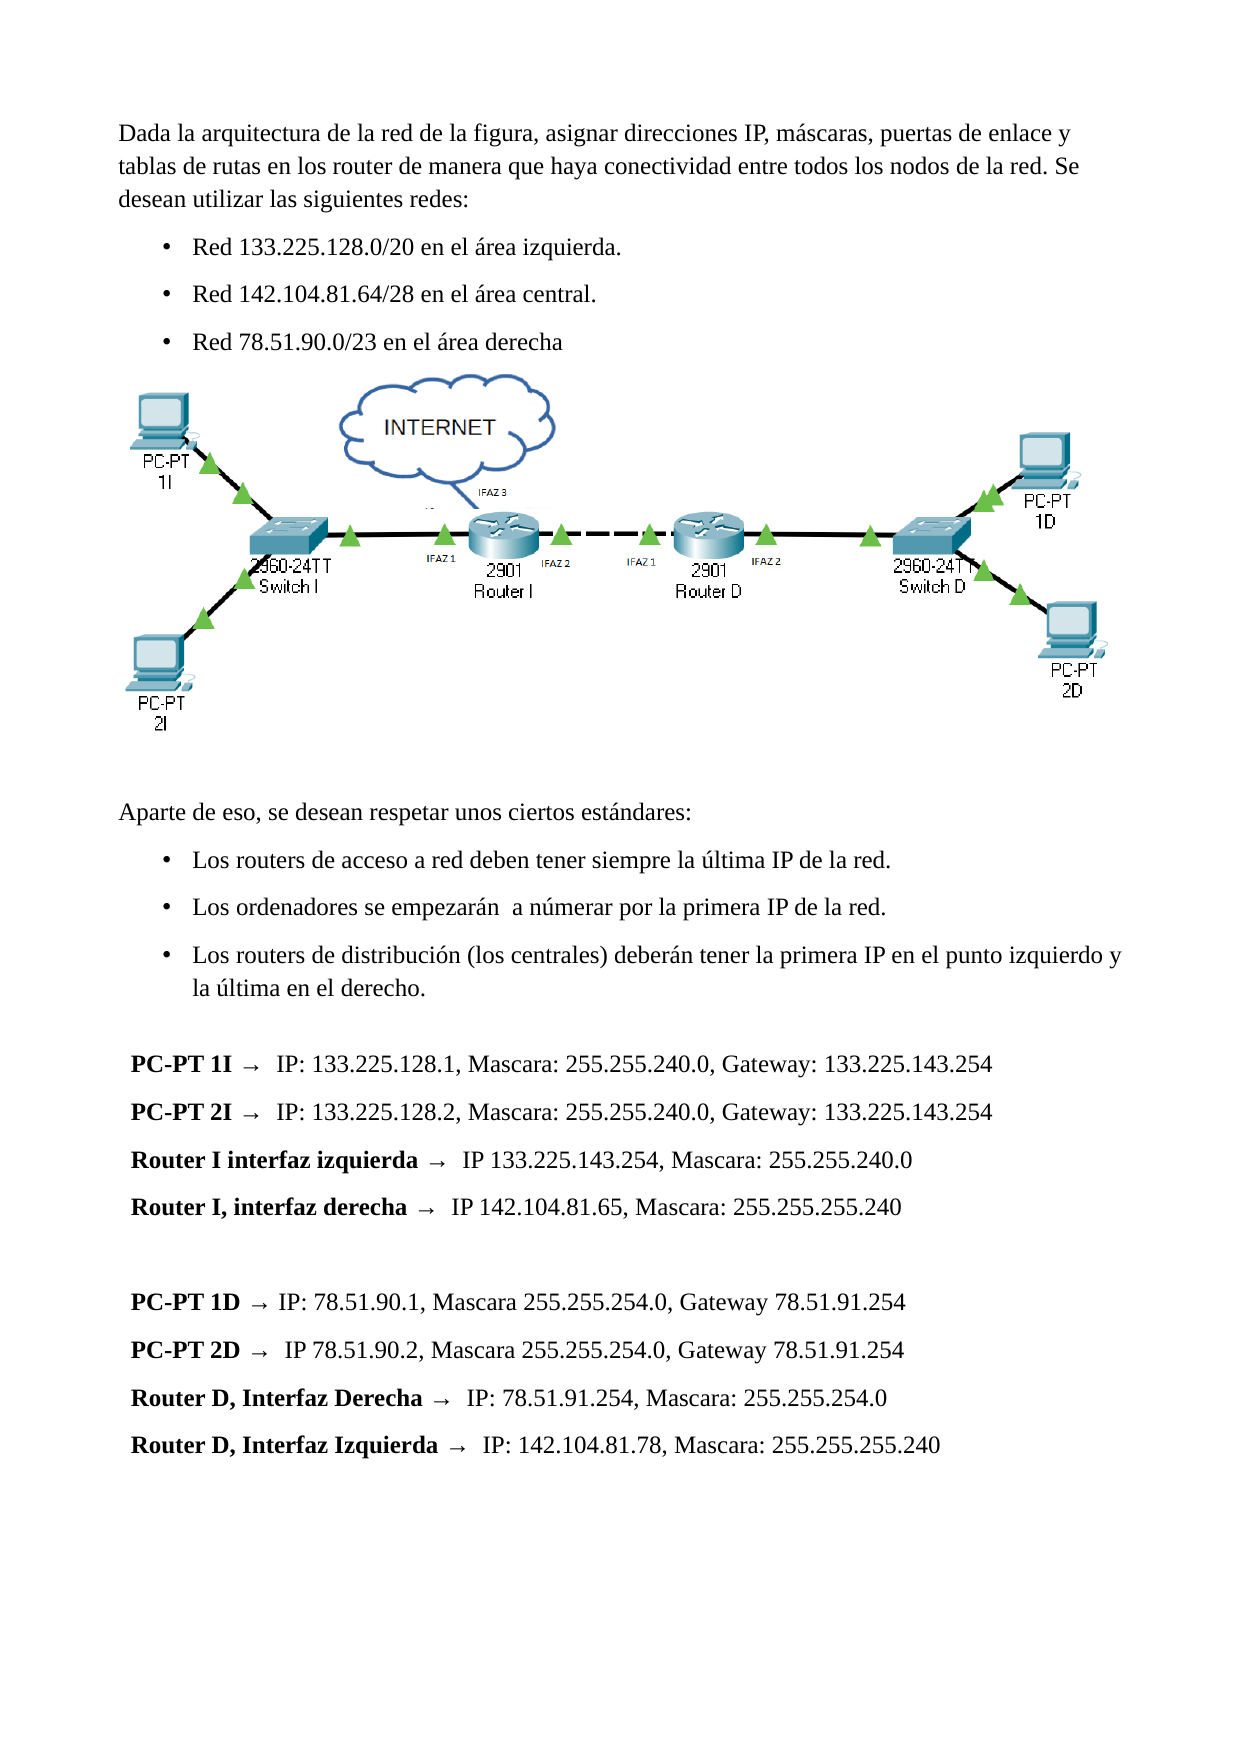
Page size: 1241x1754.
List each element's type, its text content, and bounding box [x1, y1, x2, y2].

list Red 142.104.81.64/28 en el área central. [162, 279, 1122, 308]
list Los ordenadores se empezarán a númerar por la primera IP de la red. [162, 892, 1122, 921]
picture [118, 374, 1123, 746]
text Router D, Interfaz Izquierda → IP: 142.104.81.78, Mascara: 255.255.255.240 [118, 1430, 1122, 1459]
list Red 133.225.128.0/20 en el área izquierda. [162, 232, 1122, 261]
text Aparte de eso, se desean respetar unos ciertos estándares: [118, 797, 1122, 826]
list Los routers de acceso a red deben tener siempre la última IP de la red. [162, 845, 1122, 874]
list Red 78.51.90.0/23 en el área derecha [162, 327, 1122, 356]
text PC-PT 1I → IP: 133.225.128.1, Mascara: 255.255.240.0, Gateway: 133.225.143.254 [118, 1049, 1122, 1078]
list Los routers de distribución (los centrales) deberán tener la primera IP en el punto izquierdo y la última en el derecho. [162, 940, 1122, 1002]
text Router I interfaz izquierda → IP 133.225.143.254, Mascara: 255.255.240.0 [118, 1145, 1122, 1173]
text PC-PT 1D → IP: 78.51.90.1, Mascara 255.255.254.0, Gateway 78.51.91.254 [118, 1287, 1122, 1316]
text PC-PT 2I → IP: 133.225.128.2, Mascara: 255.255.240.0, Gateway: 133.225.143.254 [118, 1097, 1122, 1126]
text PC-PT 2D → IP 78.51.90.2, Mascara 255.255.254.0, Gateway 78.51.91.254 [118, 1335, 1122, 1364]
text Router D, Interfaz Derecha → IP: 78.51.91.254, Mascara: 255.255.254.0 [118, 1383, 1122, 1411]
text Dada la arquitectura de la red de la figura, asignar direcciones IP, máscaras, puertas de enlace y tablas de rutas en los router de manera que haya conectividad entre todos los nodos de la red. Se desean utilizar las siguientes redes: [118, 118, 1122, 213]
text Router I, interfaz derecha → IP 142.104.81.65, Mascara: 255.255.255.240 [118, 1192, 1122, 1221]
